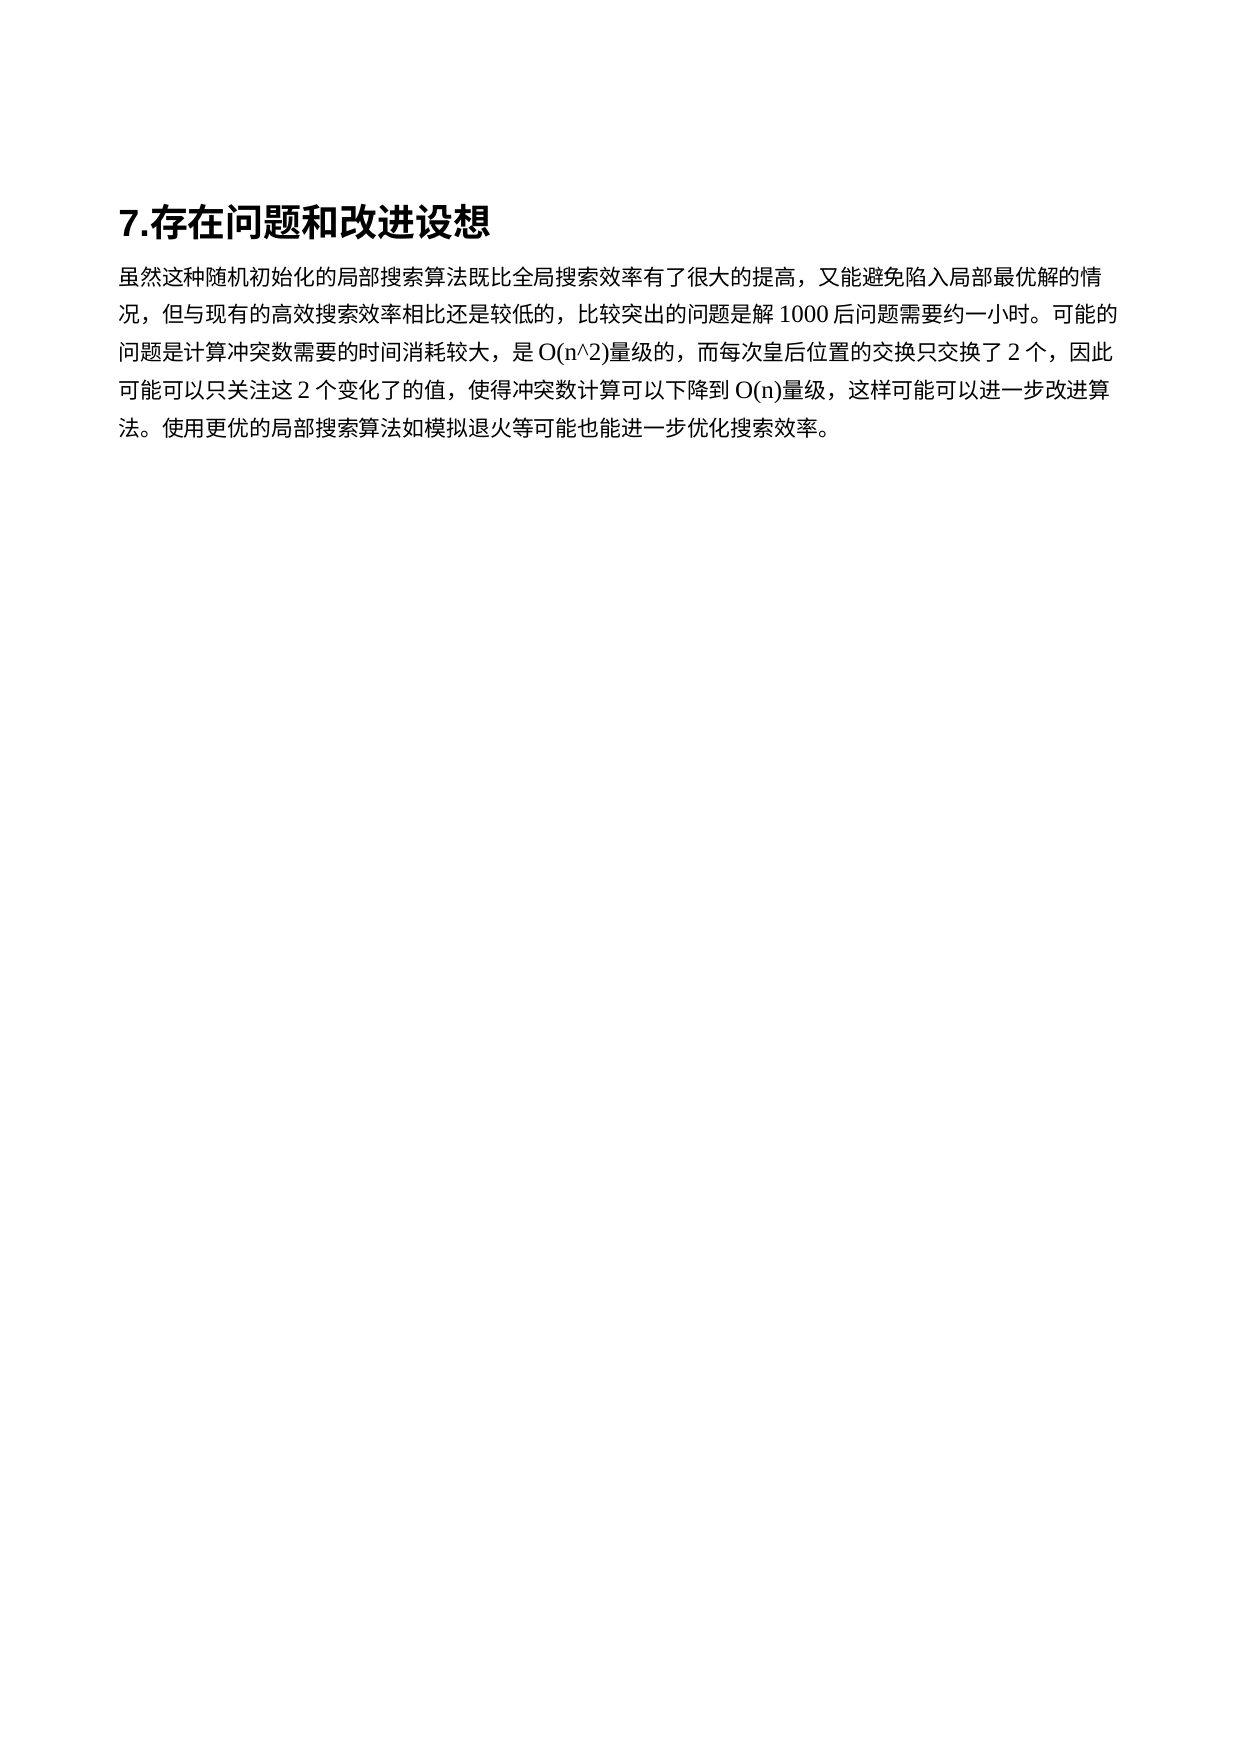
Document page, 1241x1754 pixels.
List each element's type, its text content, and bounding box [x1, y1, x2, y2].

text 虽然这种随机初始化的局部搜索算法既比全局搜索效率有了很大的提高，又能避免陷入局部最优解的情况，但与现有的高效搜索效率相比还是较低的，比较突出的问题是解1000后问题需要约一小时。可能的问题是计算冲突数需要的时间消耗较大，是O(n^2)量级的，而每次皇后位置的交换只交换了2个，因此可能可以只关注这2个变化了的值，使得冲突数计算可以下降到O(n)量级，这样可能可以进一步改进算法。使用更优的局部搜索算法如模拟退火等可能也能进一步优化搜索效率。 [118, 259, 1122, 443]
subtitle 7.存在问题和改进设想 [118, 192, 1122, 247]
